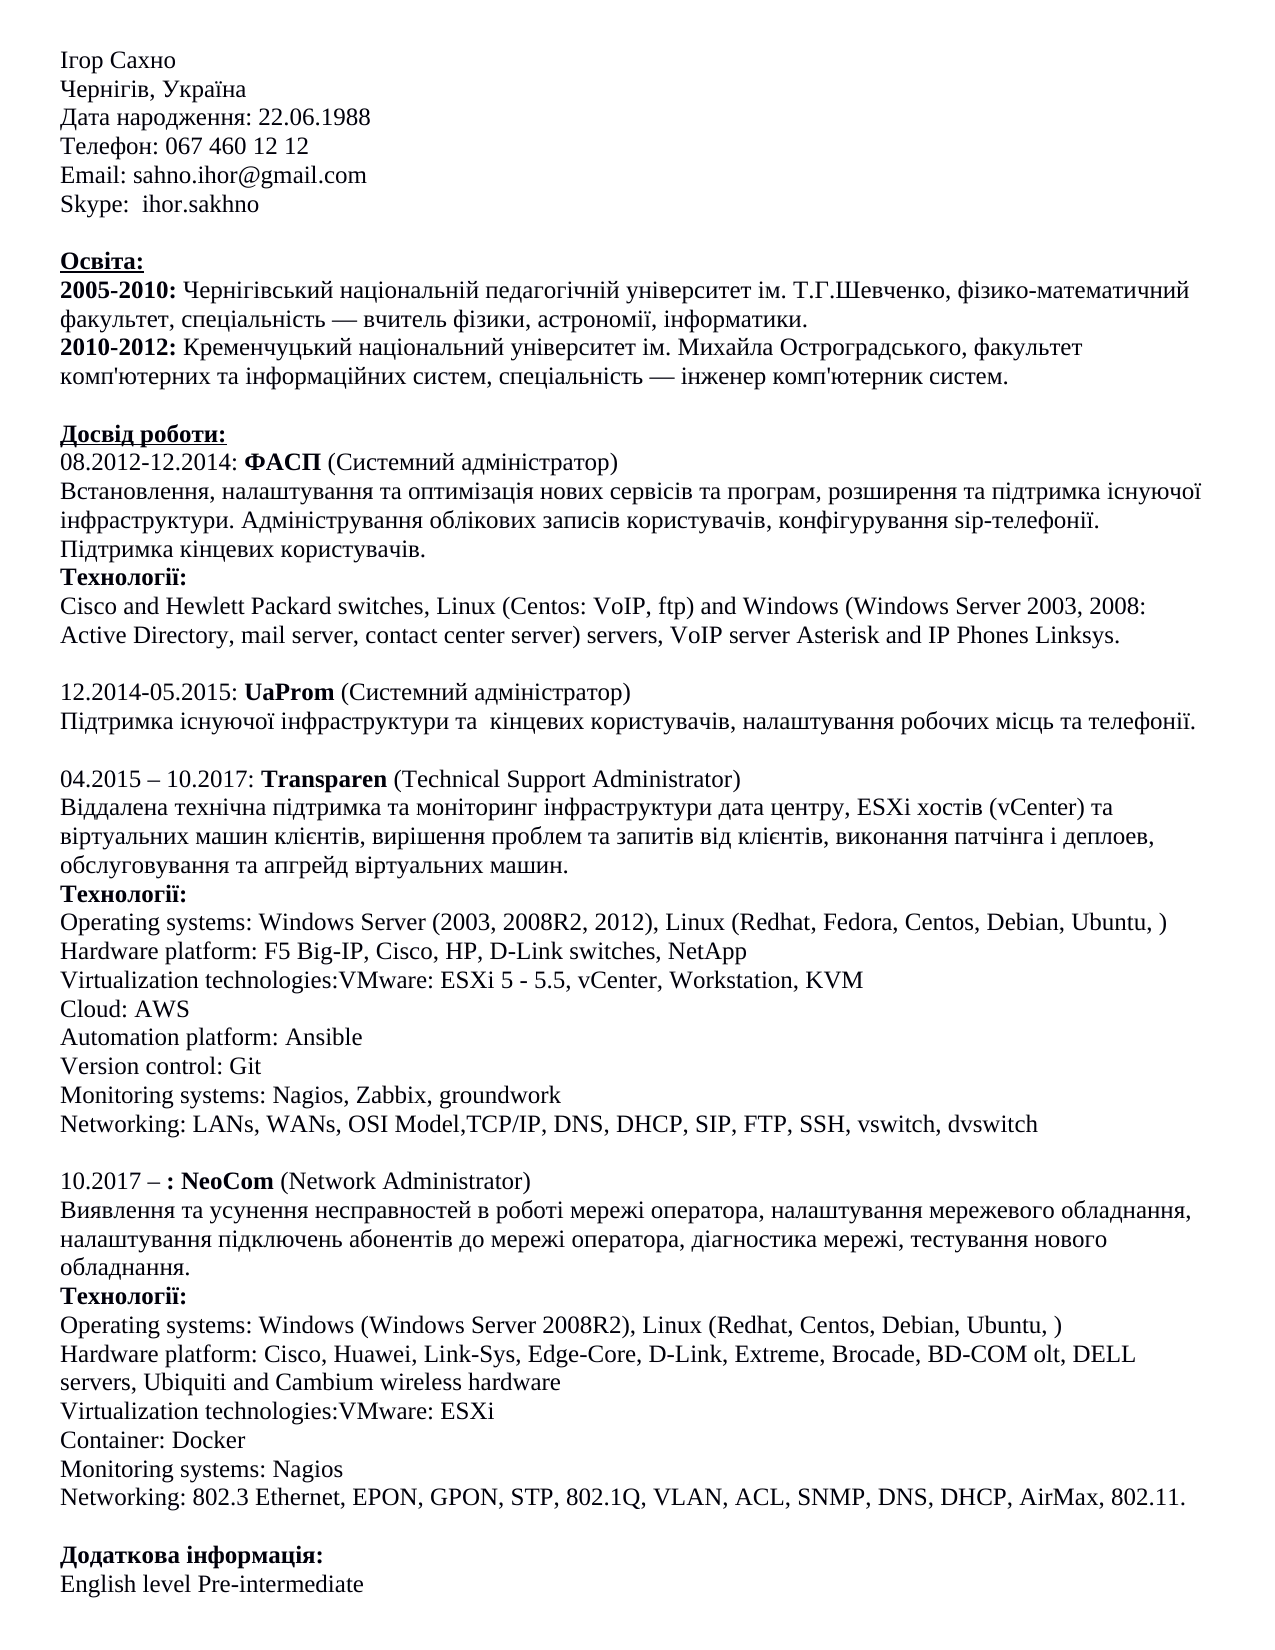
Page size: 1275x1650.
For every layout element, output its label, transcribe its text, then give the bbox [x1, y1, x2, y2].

text Досвід роботи: [60, 419, 1215, 447]
text Automation platform: Ansible Version control: Git Monitoring systems: Nagios, Zabbix, groundwork Networking: LANs, WANs, OSI Model,TCP/IP, DNS, DHCP, SIP, FTP, SSH, vswitch, dvswitch [60, 1022, 1215, 1137]
text Operating systems: Windows Server (2003, 2008R2, 2012), Linux (Redhat, Fedora, Centos, Debian, Ubuntu, ) Hardware platform: F5 Big-IP, Cisco, HP, D-Link switches, NetApp Virtualization technologies:VMware: ESXi 5 - 5.5, vCenter, Workstation, KVM Cloud: AWS [60, 907, 1215, 1022]
text Технології: [60, 1281, 1215, 1310]
text Технології: [60, 879, 1215, 907]
text 10.2017 – : NeoCom (Network Administrator) [60, 1166, 1215, 1195]
text 04.2015 – 10.2017: Transparen (Technical Support Administrator) [60, 764, 1215, 792]
text Skype: ihor.sakhno [60, 189, 1215, 217]
text Встановлення, налаштування та оптимізація нових сервісів та програм, розширення та підтримка існуючої інфраструктури. Адміністрування облікових записів користувачів, конфігурування sip-телефонії. Підтримка кінцевих користувачів. [60, 476, 1215, 562]
text Телефон: 067 460 12 12 [60, 131, 1215, 160]
text 12.2014-05.2015: UaProm (Системний адміністратор) [60, 677, 1215, 706]
text Ігор Сахно [60, 45, 1215, 74]
text Чернігів, Україна [60, 74, 1215, 102]
text Технології: [60, 562, 1215, 591]
text Виявлення та усунення несправностей в роботі мережі оператора, налаштування мережевого обладнання, налаштування підключень абонентів до мережі оператора, діагностика мережі, тестування нового обладнання. [60, 1195, 1215, 1281]
text English level Pre-intermediate [60, 1569, 1215, 1597]
text Підтримка існуючої інфраструктури та кінцевих користувачів, налаштування робочих місць та телефонії. [60, 706, 1215, 735]
text Email: sahno.ihor@gmail.com [60, 160, 1215, 189]
text 2010-2012: Кременчуцький національний університет ім. Михайла Остроградського, факультет комп'ютерних та інформаційних систем, спеціальність — інженер комп'ютерник систем. [60, 332, 1215, 390]
text Дата народження: 22.06.1988 [60, 102, 1215, 131]
text Operating systems: Windows (Windows Server 2008R2), Linux (Redhat, Centos, Debian, Ubuntu, ) Hardware platform: Cisco, Huawei, Link-Sys, Edge-Core, D-Link, Extreme, Brocade, BD-COM olt, DELL servers, Ubiquiti and Cambium wireless hardware Virtualization technologies:VMware: ESXi Container: Docker Monitoring systems: Nagios Networking: 802.3 Ethernet, EPON, GPON, STP, 802.1Q, VLAN, ACL, SNMP, DNS, DHCP, AirMax, 802.11. [60, 1310, 1215, 1511]
text 08.2012-12.2014: ФАСП (Системний адміністратор) [60, 447, 1215, 476]
text Освіта: 2005-2010: Чернігівський національній педагогічній університет ім. Т.Г.Шевченко, фізико-математичний факультет, спеціальність — вчитель фізики, астрономії, інформатики. [60, 246, 1215, 332]
text Cisco and Hewlett Packard switches, Linux (Centos: VoIP, ftp) and Windows (Windows Server 2003, 2008: Active Directory, mail server, contact center server) servers, VoIP server Asterisk and IP Phones Linksys. [60, 591, 1215, 649]
text Віддалена технічна підтримка та моніторинг інфраструктури дата центру, ESXi хостів (vCenter) та віртуальних машин клієнтів, вирішення проблем та запитів від клієнтів, виконання патчінга і деплоев, обслуговування та апгрейд віртуальних машин. [60, 792, 1215, 879]
text Додаткова інформація: [60, 1540, 1215, 1569]
